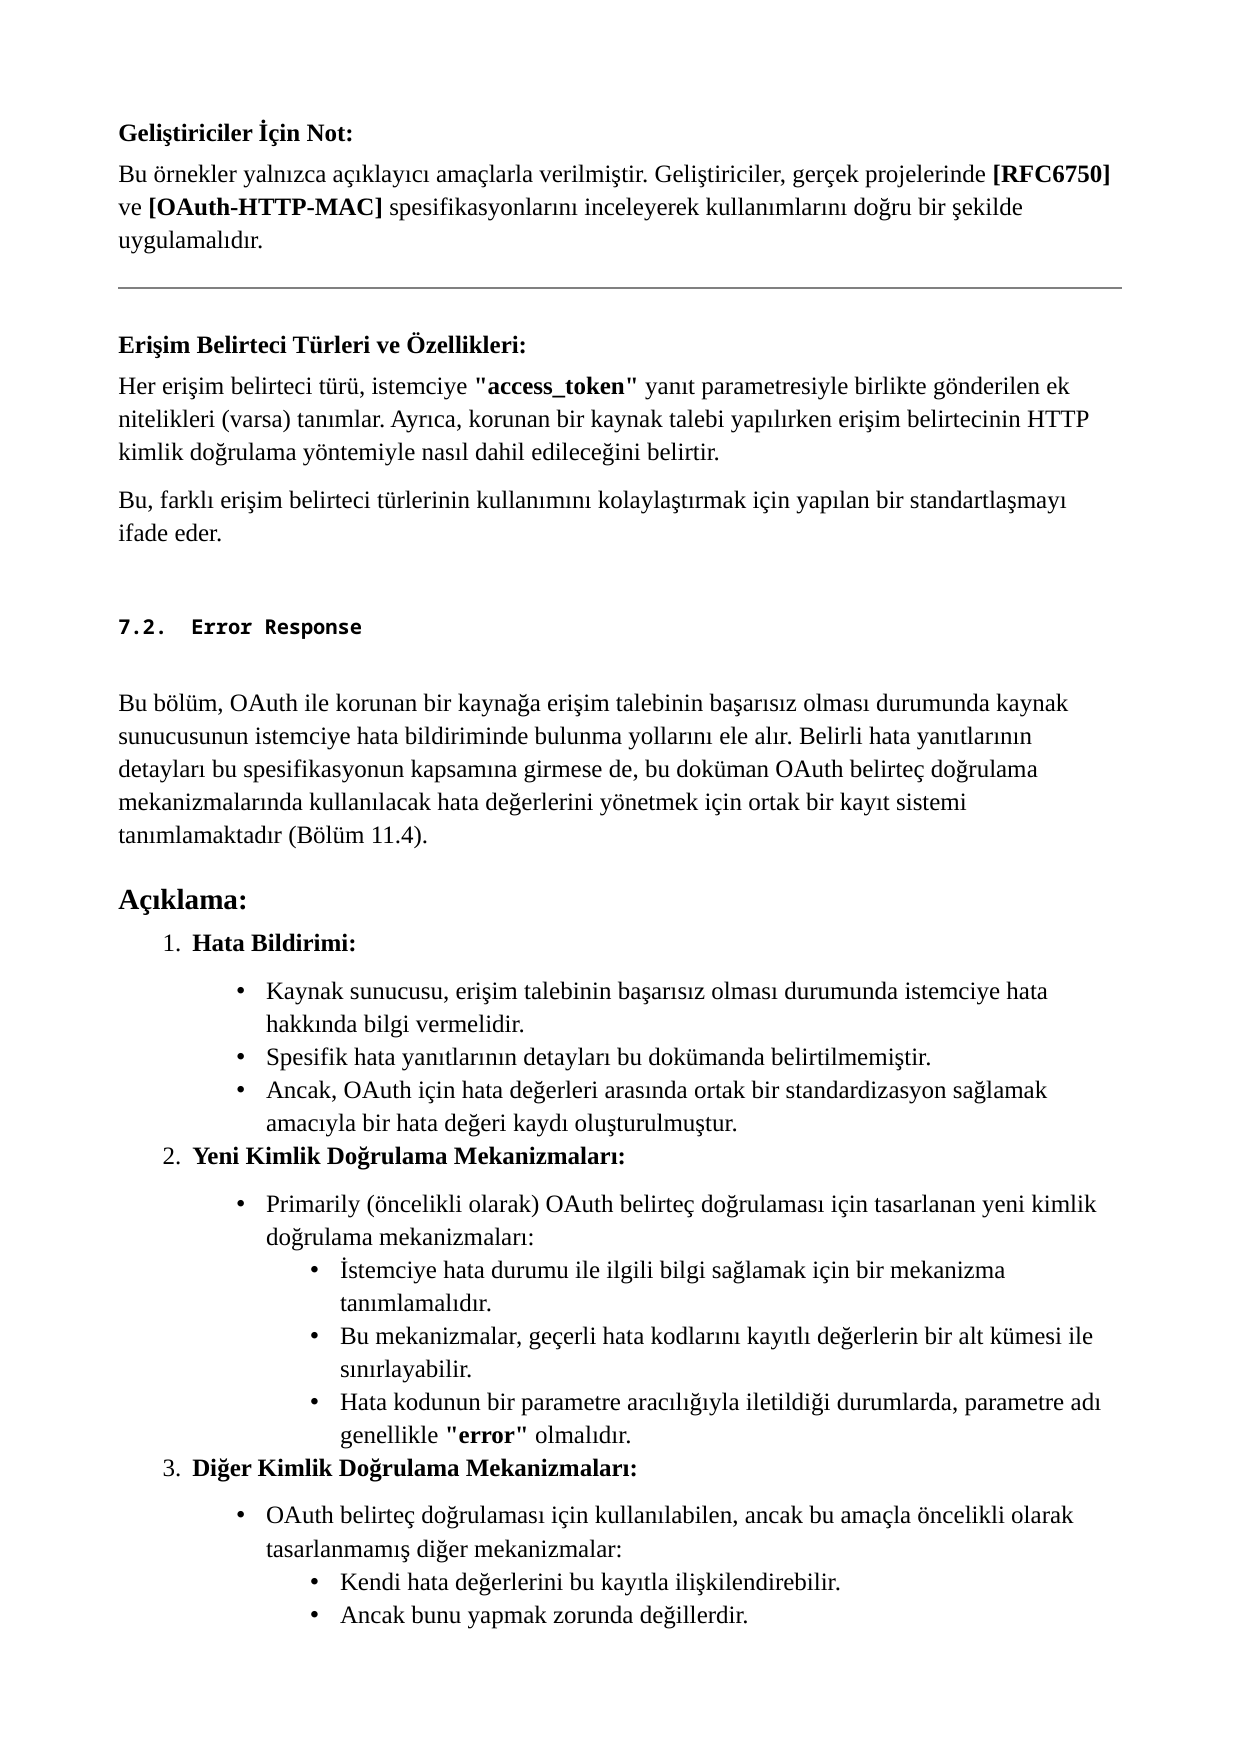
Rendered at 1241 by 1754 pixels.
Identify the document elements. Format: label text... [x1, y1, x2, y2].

subtitle Erişim Belirteci Türleri ve Özellikleri: [118, 330, 1122, 358]
list Ancak, OAuth için hata değerleri arasında ortak bir standardizasyon sağlamak amacıyla bir hata değeri kaydı oluşturulmuştur. [236, 1075, 1122, 1137]
list Diğer Kimlik Doğrulama Mekanizmaları: [162, 1453, 1122, 1482]
text Bu bölüm, OAuth ile korunan bir kaynağa erişim talebinin başarısız olması durumunda kaynak sunucusunun istemciye hata bildiriminde bulunma yollarını ele alır. Belirli hata yanıtlarının detayları bu spesifikasyonun kapsamına girmese de, bu doküman OAuth belirteç doğrulama mekanizmalarında kullanılacak hata değerlerini yönetmek için ortak bir kayıt sistemi tanımlamaktadır (Bölüm 11.4). [118, 688, 1122, 849]
list Primarily (öncelikli olarak) OAuth belirteç doğrulaması için tasarlanan yeni kimlik doğrulama mekanizmaları: [236, 1189, 1122, 1251]
text Bu örnekler yalnızca açıklayıcı amaçlarla verilmiştir. Geliştiriciler, gerçek projelerinde [RFC6750] ve [OAuth-HTTP-MAC] spesifikasyonlarını inceleyerek kullanımlarını doğru bir şekilde uygulamalıdır. [118, 159, 1122, 254]
subtitle Geliştiriciler İçin Not: [118, 118, 1122, 147]
list OAuth belirteç doğrulaması için kullanılabilen, ancak bu amaçla öncelikli olarak tasarlanmamış diğer mekanizmalar: [236, 1501, 1122, 1562]
subtitle Açıklama: [118, 882, 1122, 916]
list Kaynak sunucusu, erişim talebinin başarısız olması durumunda istemciye hata hakkında bilgi vermelidir. [236, 976, 1122, 1038]
list Bu mekanizmalar, geçerli hata kodlarını kayıtlı değerlerin bir alt kümesi ile sınırlayabilir. [310, 1321, 1122, 1383]
text 7.2. Error Response [118, 613, 1122, 641]
list Hata Bildirimi: [162, 928, 1122, 957]
text Bu, farklı erişim belirteci türlerinin kullanımını kolaylaştırmak için yapılan bir standartlaşmayı ifade eder. [118, 485, 1122, 546]
list Kendi hata değerlerini bu kayıtla ilişkilendirebilir. [310, 1567, 1122, 1595]
list İstemciye hata durumu ile ilgili bilgi sağlamak için bir mekanizma tanımlamalıdır. [310, 1255, 1122, 1317]
list Yeni Kimlik Doğrulama Mekanizmaları: [162, 1141, 1122, 1170]
list Spesifik hata yanıtlarının detayları bu dokümanda belirtilmemiştir. [236, 1042, 1122, 1071]
text Her erişim belirteci türü, istemciye "access_token" yanıt parametresiyle birlikte gönderilen ek nitelikleri (varsa) tanımlar. Ayrıca, korunan bir kaynak talebi yapılırken erişim belirtecinin HTTP kimlik doğrulama yöntemiyle nasıl dahil edileceğini belirtir. [118, 371, 1122, 466]
list Hata kodunun bir parametre aracılığıyla iletildiği durumlarda, parametre adı genellikle "error" olmalıdır. [310, 1387, 1122, 1449]
list Ancak bunu yapmak zorunda değillerdir. [310, 1600, 1122, 1628]
